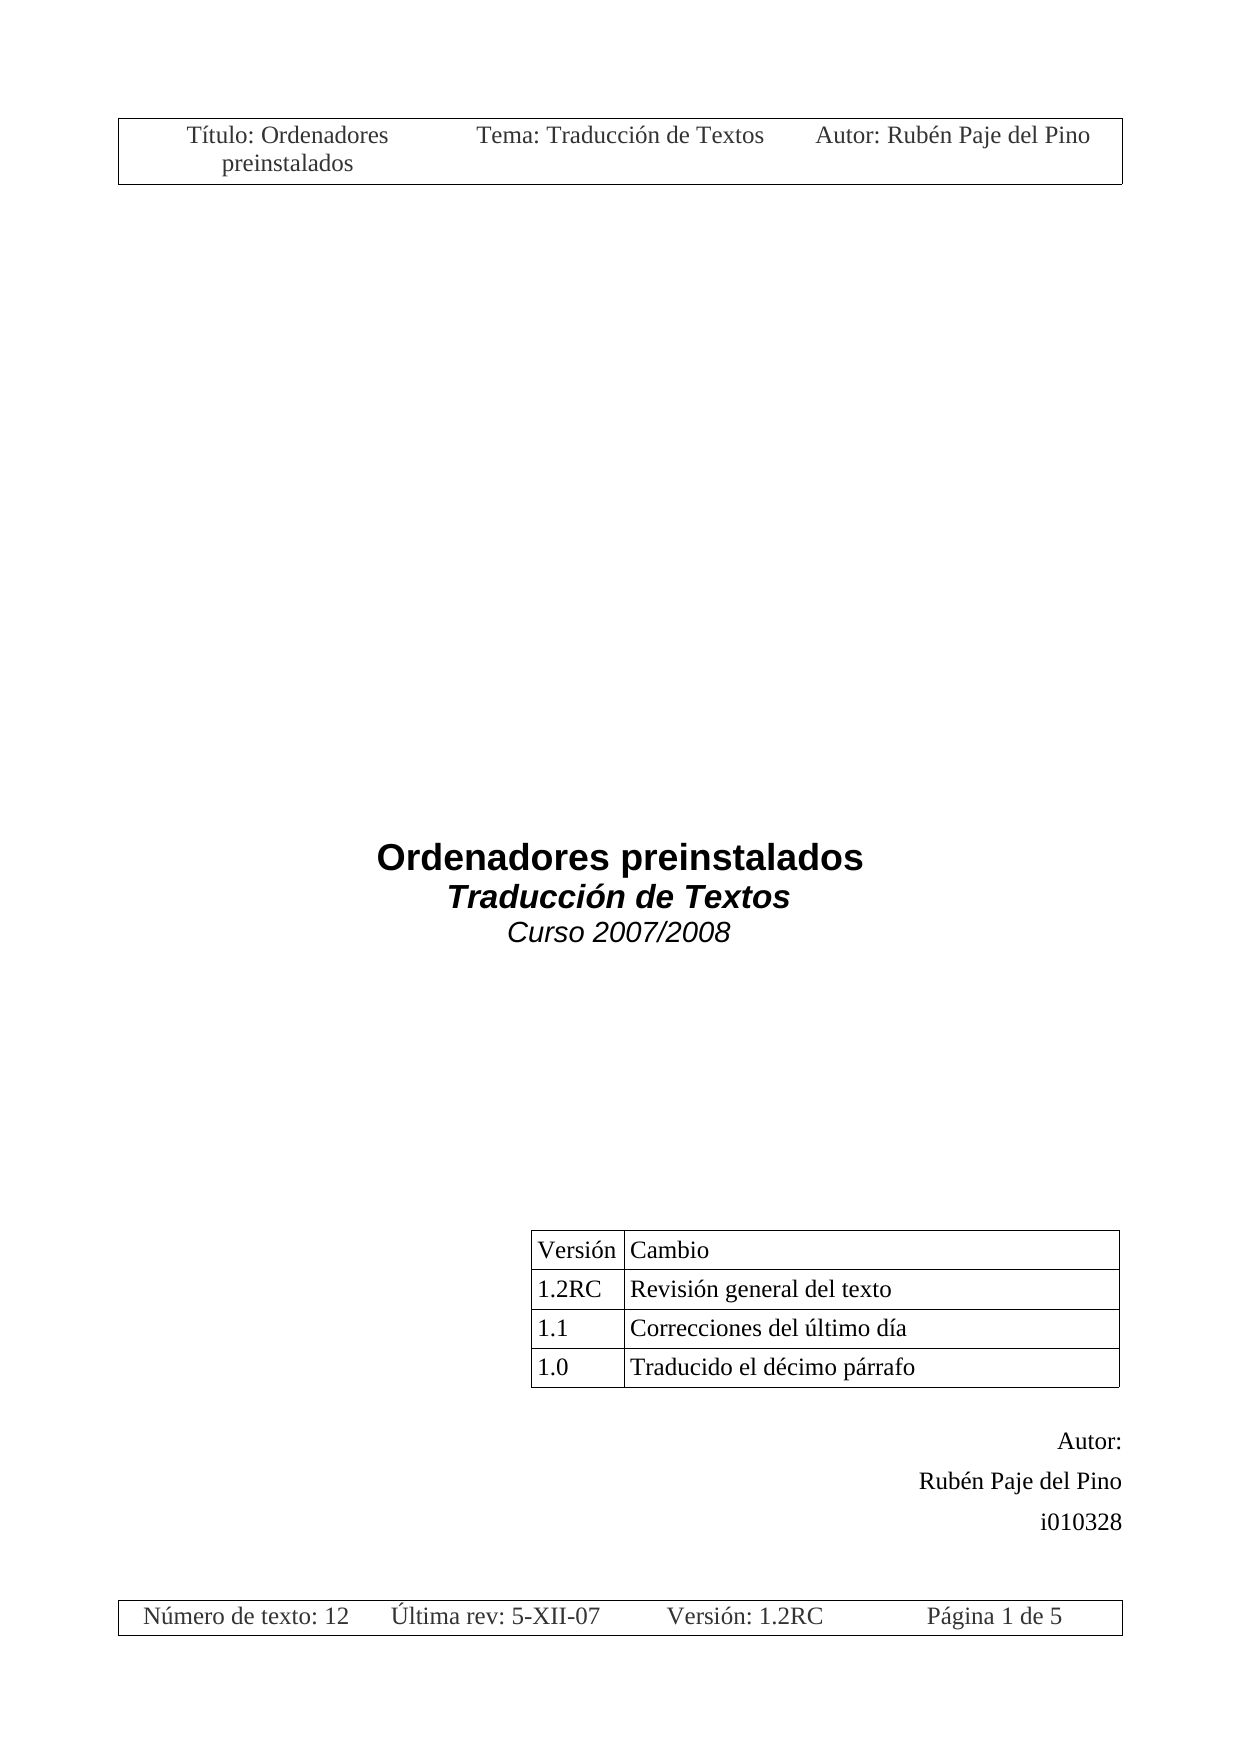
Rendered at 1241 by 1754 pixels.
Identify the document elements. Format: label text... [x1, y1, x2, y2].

table_cell Revisión general del texto [625, 1270, 1119, 1308]
table_cell 1.0 [532, 1349, 624, 1387]
text Traducción de Textos [118, 878, 1122, 916]
table_cell Traducido el décimo párrafo [625, 1349, 1119, 1387]
text Autor: [118, 1427, 1122, 1455]
table_header Versión [532, 1231, 624, 1269]
table_cell 1.1 [532, 1310, 624, 1348]
text i010328 [118, 1508, 1122, 1535]
text Rubén Paje del Pino [118, 1467, 1122, 1495]
text Curso 2007/2008 [118, 916, 1122, 948]
text Ordenadores preinstalados [118, 837, 1122, 878]
table_header Cambio [625, 1231, 1119, 1269]
table_cell Correcciones del último día [625, 1310, 1119, 1348]
table_cell 1.2RC [532, 1270, 624, 1308]
